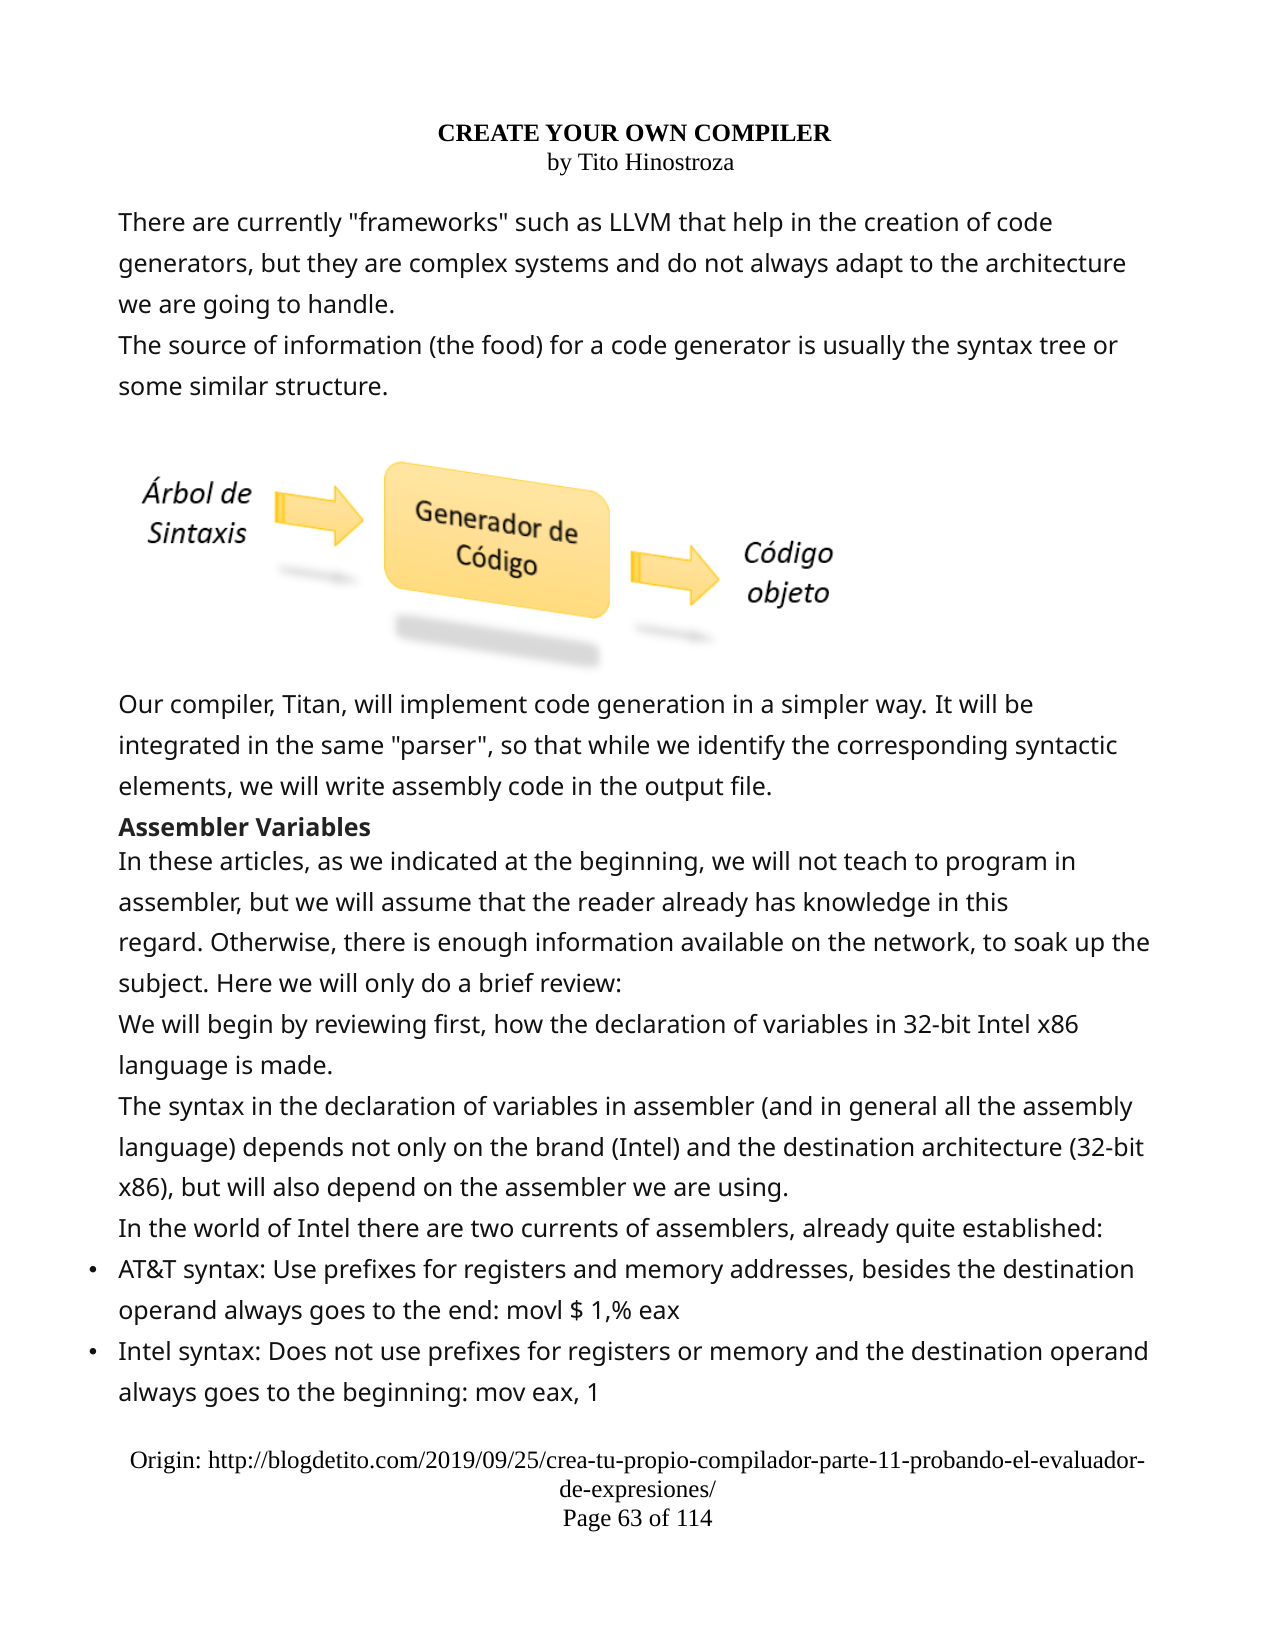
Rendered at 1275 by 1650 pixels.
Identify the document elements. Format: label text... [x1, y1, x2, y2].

subtitle Assembler Variables [118, 809, 1157, 843]
text The source of information (the food) for a code generator is usually the syntax tree or some similar structure. [118, 328, 1157, 402]
text In the world of Intel there are two currents of assemblers, already quite established: [118, 1211, 1157, 1245]
text There are currently "frameworks" such as LLVM that help in the creation of code generators, but they are complex systems and do not always adapt to the architecture we are going to handle. [118, 205, 1157, 321]
picture [118, 409, 859, 682]
text We will begin by reviewing first, how the declaration of variables in 32-bit Intel x86 language is made. [118, 1007, 1157, 1082]
list Intel syntax: Does not use prefixes for registers or memory and the destination operand always goes to the beginning: mov eax, 1 [118, 1333, 1157, 1408]
list AT&T syntax: Use prefixes for registers and memory addresses, besides the destination operand always goes to the end: movl $ 1,% eax [118, 1252, 1157, 1327]
text In these articles, as we indicated at the beginning, we will not teach to program in assembler, but we will assume that the reader already has knowledge in this regard. Otherwise, there is enough information available on the network, to soak up the subject. Here we will only do a brief review: [118, 843, 1157, 1000]
text Our compiler, Titan, will implement code generation in a simpler way. It will be integrated in the same "parser", so that while we identify the corresponding syntactic elements, we will write assembly code in the output file. [118, 687, 1157, 803]
text The syntax in the declaration of variables in assembler (and in general all the assembly language) depends not only on the brand (Intel) and the destination architecture (32-bit x86), but will also depend on the assembler we are using. [118, 1088, 1157, 1204]
